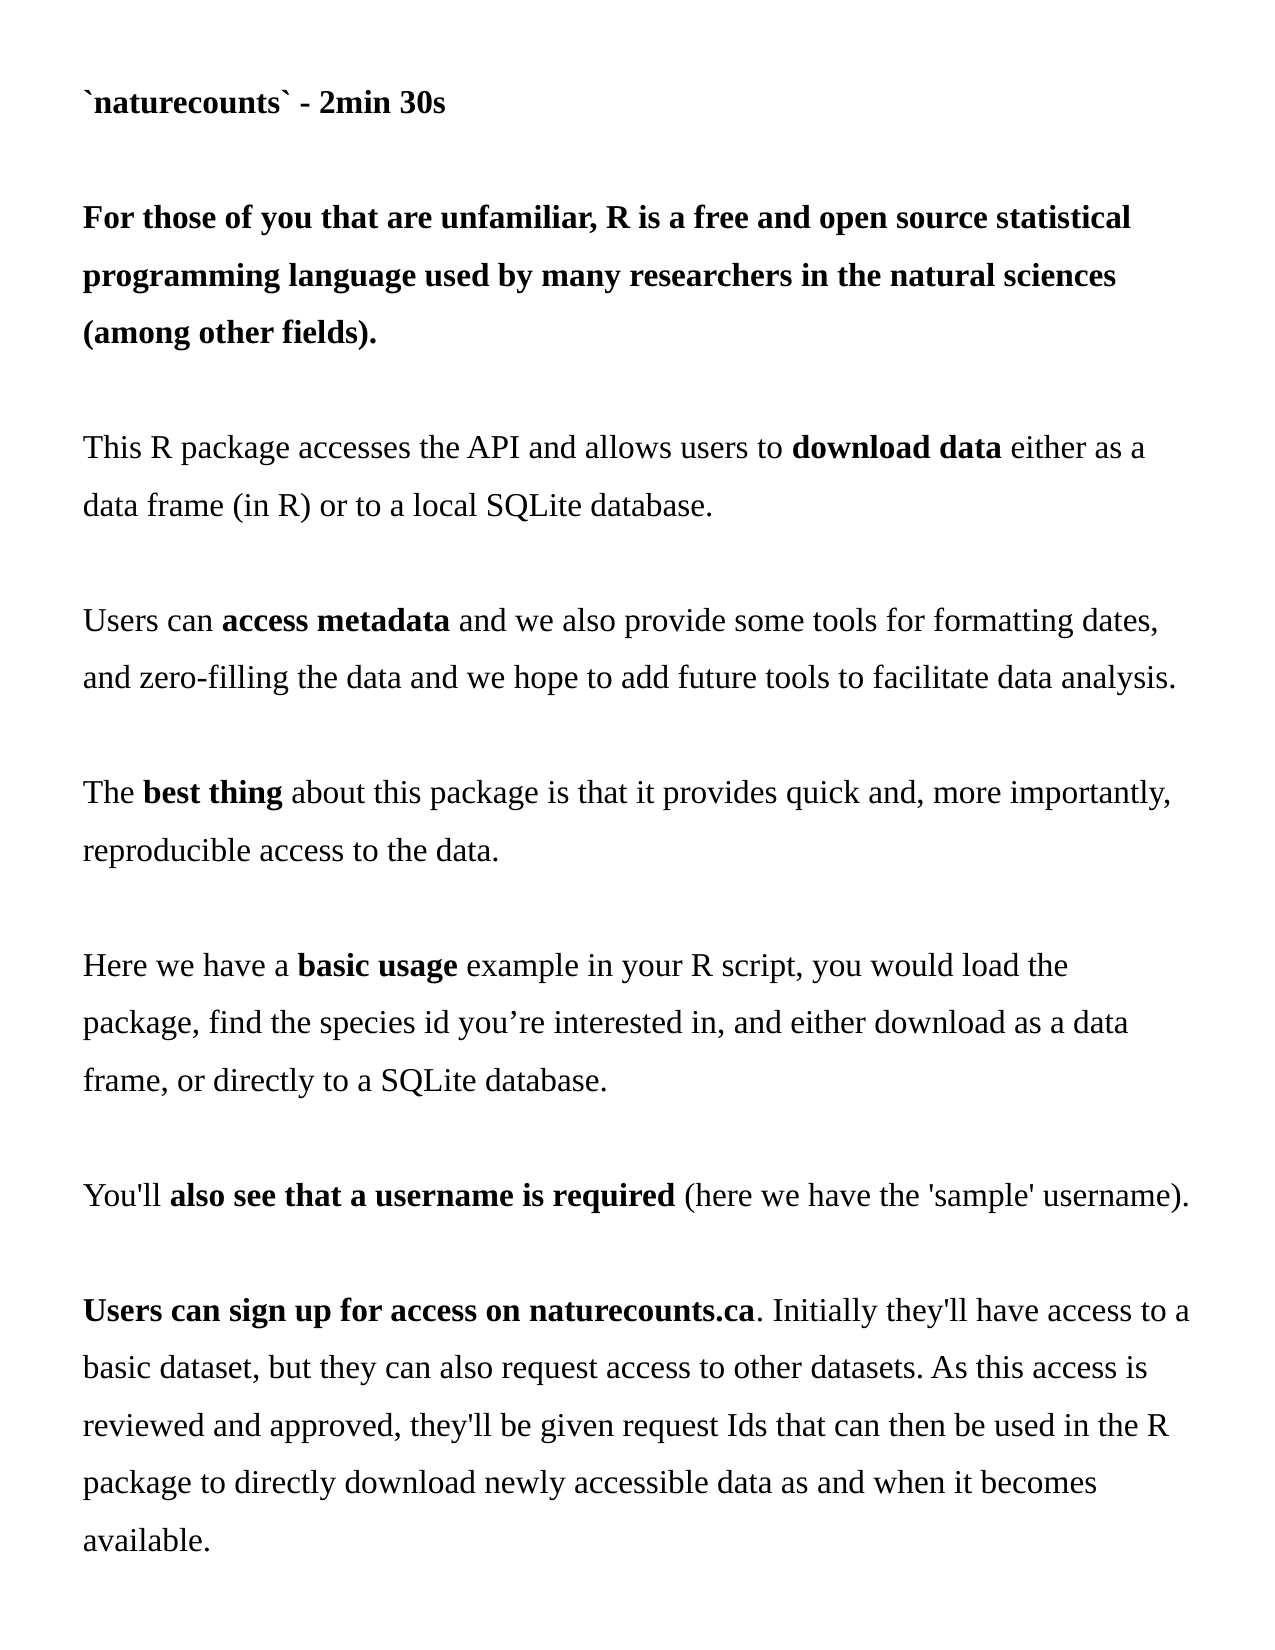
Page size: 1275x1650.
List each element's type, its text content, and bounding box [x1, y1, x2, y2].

text Users can sign up for access on naturecounts.ca. Initially they'll have access to a basic dataset, but they can also request access to other datasets. As this access is reviewed and approved, they'll be given request Ids that can then be used in the R package to directly download newly accessible data as and when it becomes available. [83, 1290, 1192, 1558]
text This R package accesses the API and allows users to download data either as a data frame (in R) or to a local SQLite database. [83, 428, 1192, 523]
text For those of you that are unfamiliar, R is a free and open source statistical programming language used by many researchers in the natural sciences (among other fields). [83, 198, 1192, 351]
text The best thing about this package is that it provides quick and, more importantly, reproducible access to the data. [83, 773, 1192, 868]
text Here we have a basic usage example in your R script, you would load the package, find the species id you’re interested in, and either download as a data frame, or directly to a SQLite database. [83, 945, 1192, 1098]
text Users can access metadata and we also provide some tools for formatting dates, and zero-filling the data and we hope to add future tools to facilitate data analysis. [83, 600, 1192, 696]
text You'll also see that a username is required (here we have the 'sample' username). [83, 1175, 1192, 1213]
text `naturecounts` - 2min 30s [83, 83, 1192, 121]
